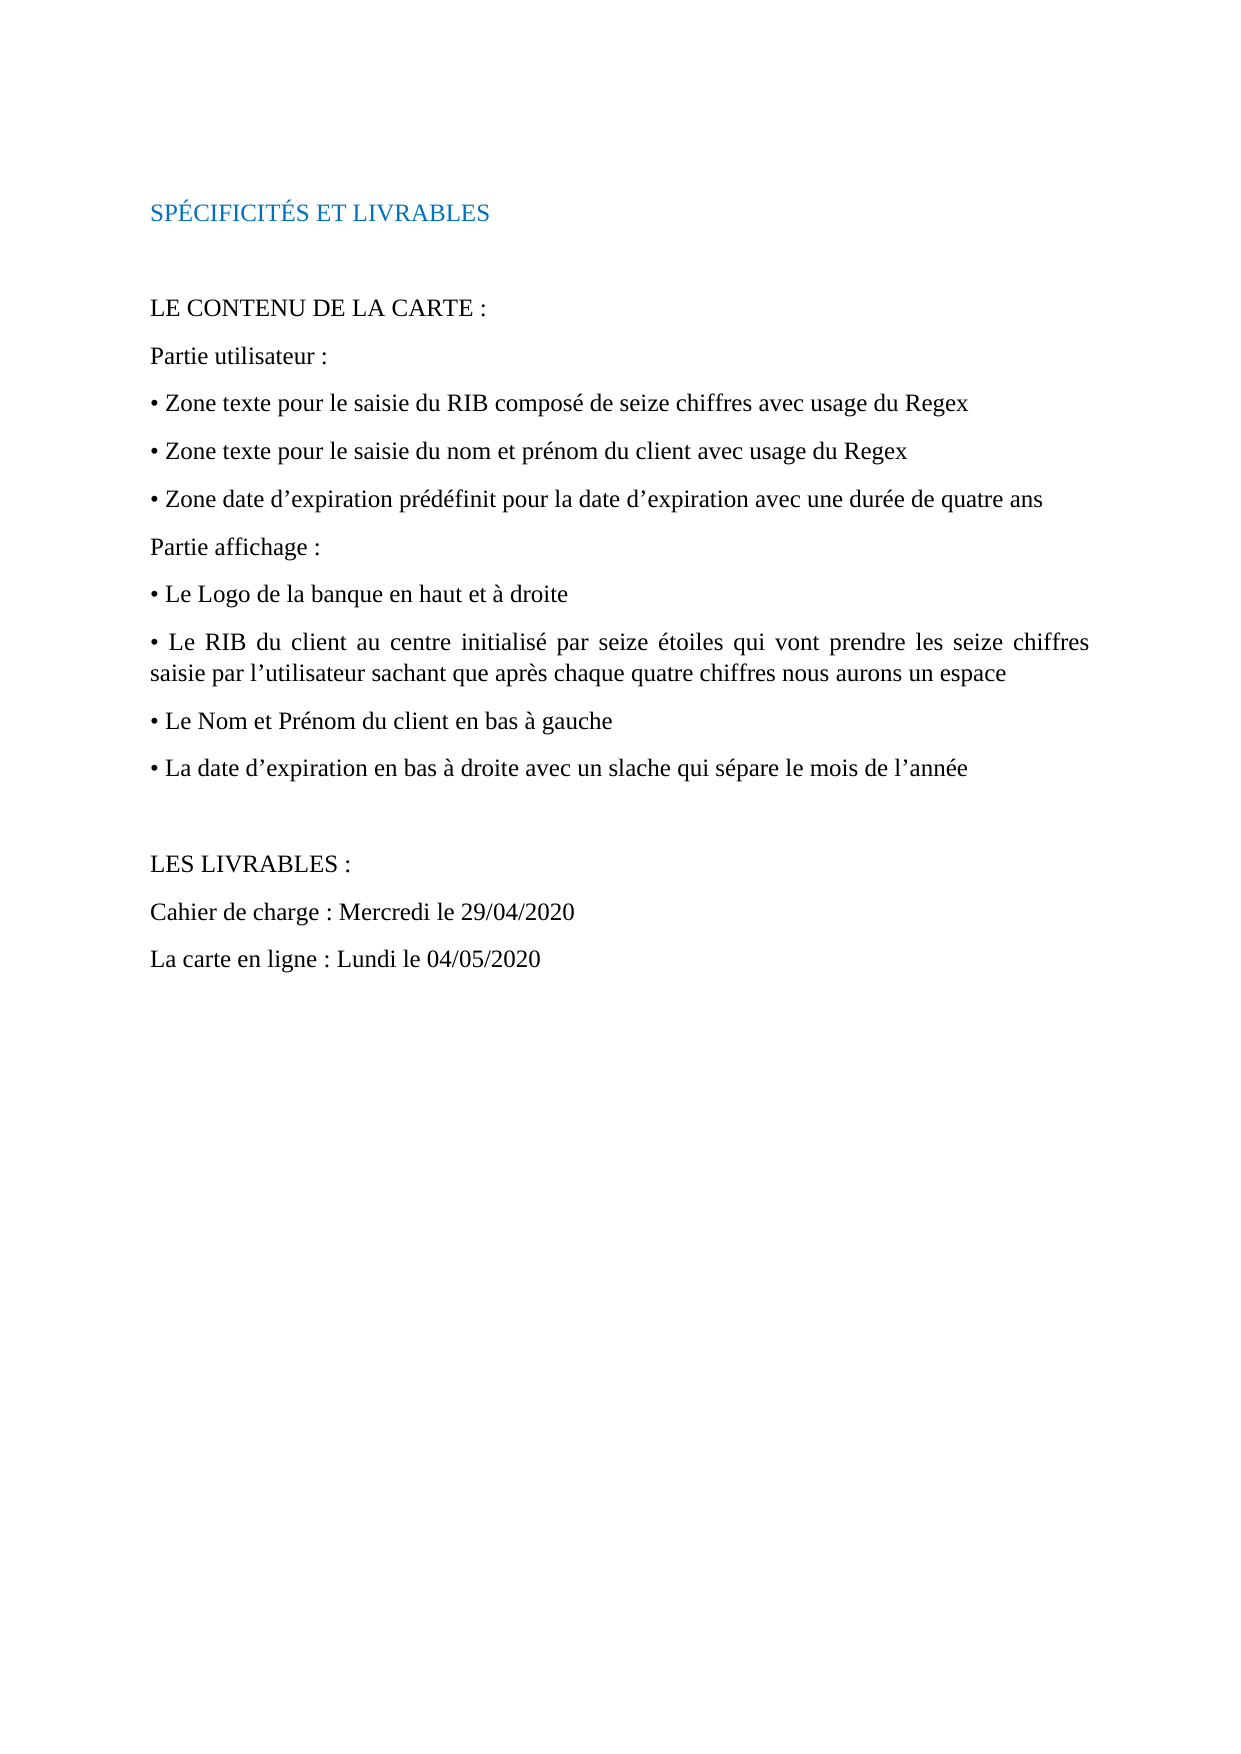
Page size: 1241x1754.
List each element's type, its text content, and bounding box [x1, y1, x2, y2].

text Cahier de charge : Mercredi le 29/04/2020 [150, 897, 1090, 925]
text LE CONTENU DE LA CARTE : [150, 293, 1090, 322]
text • Zone texte pour le saisie du RIB composé de seize chiffres avec usage du Regex [150, 388, 1090, 417]
text Partie utilisateur : [150, 341, 1090, 369]
text • Le Nom et Prénom du client en bas à gauche [150, 706, 1090, 734]
text • Zone texte pour le saisie du nom et prénom du client avec usage du Regex [150, 436, 1090, 465]
text La carte en ligne : Lundi le 04/05/2020 [150, 944, 1090, 973]
text • La date d’expiration en bas à droite avec un slache qui sépare le mois de l’année [150, 753, 1090, 782]
text SPÉCIFICITÉS ET LIVRABLES [150, 198, 1090, 226]
text • Zone date d’expiration prédéfinit pour la date d’expiration avec une durée de quatre ans [150, 484, 1090, 513]
text • Le RIB du client au centre initialisé par seize étoiles qui vont prendre les seize chiffres saisie par l’utilisateur sachant que après chaque quatre chiffres nous aurons un espace [150, 627, 1090, 687]
text LES LIVRABLES : [150, 849, 1090, 878]
text Partie affichage : [150, 532, 1090, 560]
text • Le Logo de la banque en haut et à droite [150, 579, 1090, 608]
